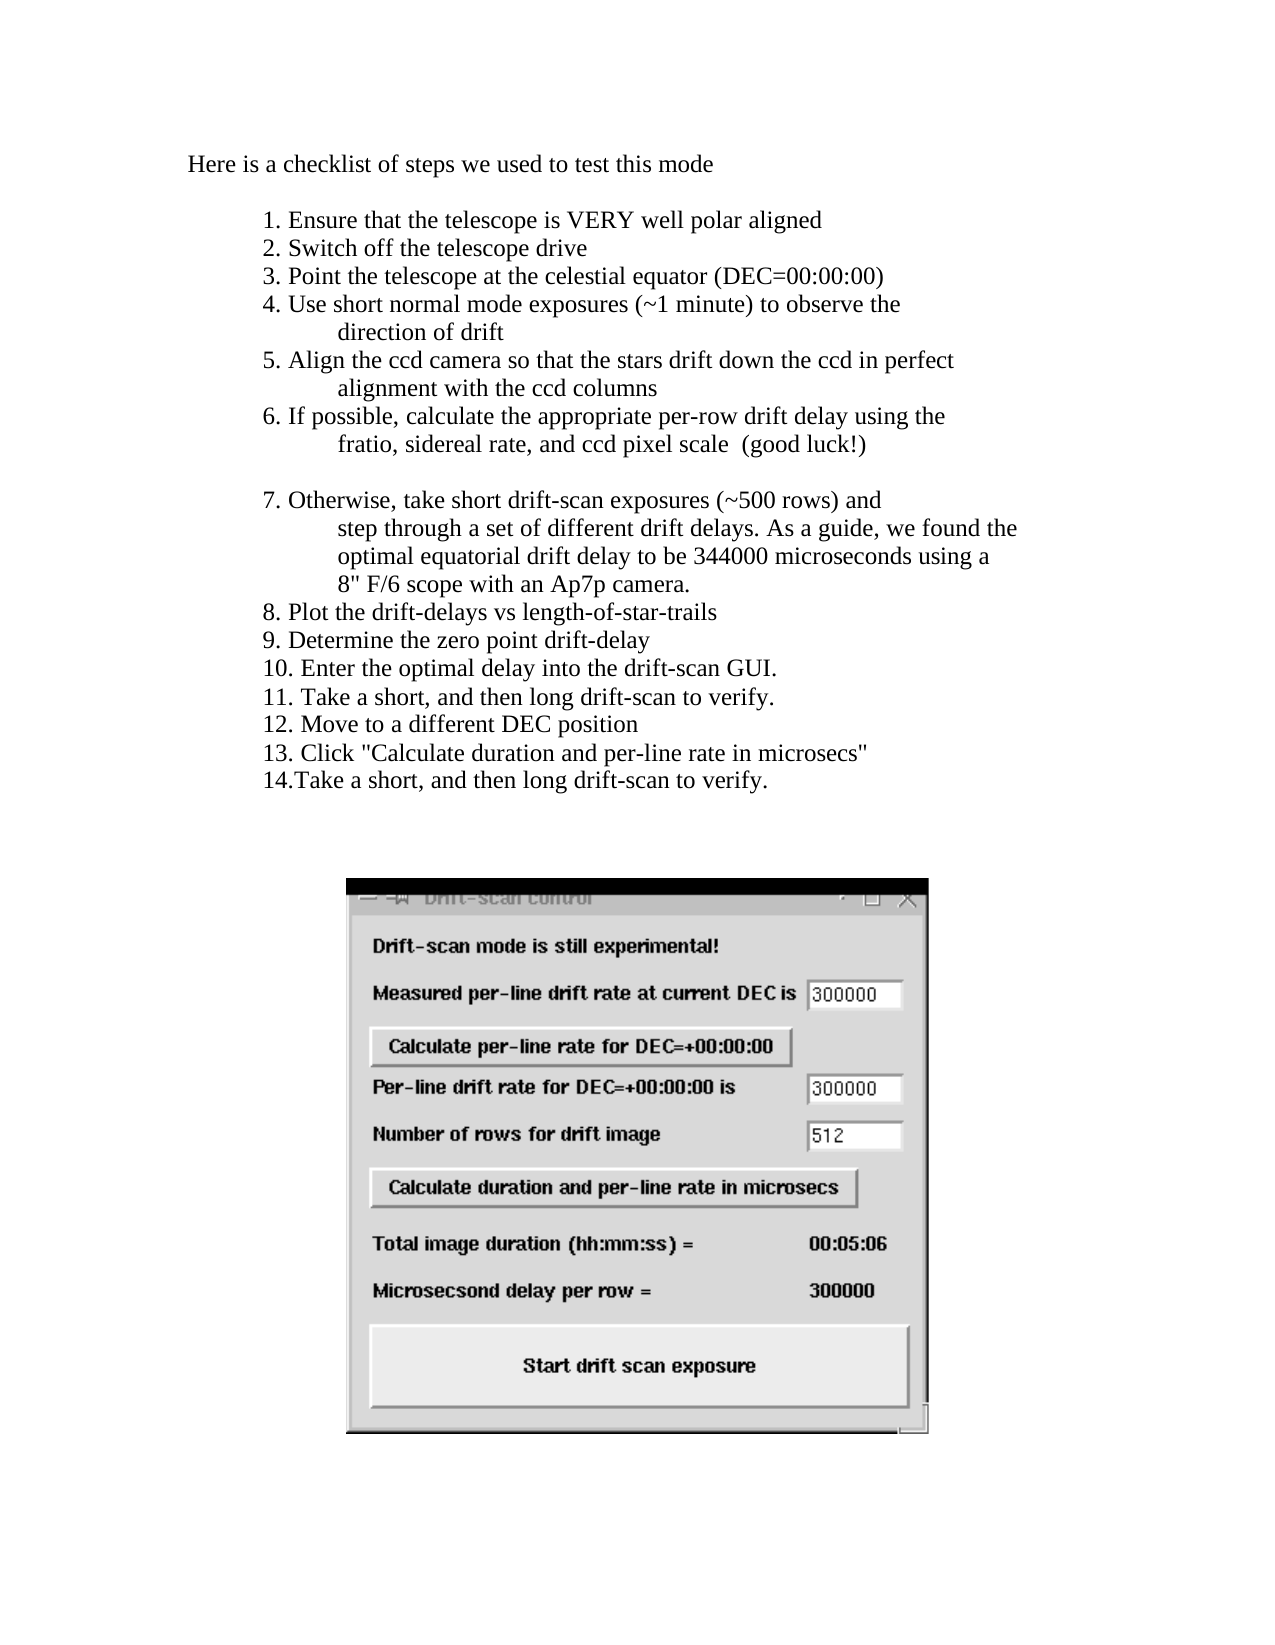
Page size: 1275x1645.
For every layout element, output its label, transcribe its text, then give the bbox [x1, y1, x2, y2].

text 4. Use short normal mode exposures (~1 minute) to observe the [262, 290, 1087, 318]
text 2. Switch off the telescope drive [262, 234, 1087, 262]
picture [346, 878, 929, 1434]
text 6. If possible, calculate the appropriate per-row drift delay using the [262, 402, 1087, 430]
text 8" F/6 scope with an Ap7p camera. [262, 570, 1087, 598]
text 8. Plot the drift-delays vs length-of-star-trails [262, 598, 1087, 626]
text fratio, sidereal rate, and ccd pixel scale (good luck!) [262, 430, 1087, 458]
text optimal equatorial drift delay to be 344000 microseconds using a [262, 542, 1087, 570]
text direction of drift [262, 318, 1087, 346]
list Take a short, and then long drift-scan to verify. [233, 766, 1087, 794]
text alignment with the ccd columns [262, 374, 1087, 402]
text 1. Ensure that the telescope is VERY well polar aligned [262, 206, 1087, 234]
text 9. Determine the zero point drift-delay [262, 626, 1087, 654]
text step through a set of different drift delays. As a guide, we found the [262, 514, 1087, 542]
text 11. Take a short, and then long drift-scan to verify. [262, 682, 1087, 710]
text 13. Click "Calculate duration and per-line rate in microsecs" [262, 738, 1087, 766]
text 12. Move to a different DEC position [262, 710, 1087, 738]
text 7. Otherwise, take short drift-scan exposures (~500 rows) and [262, 486, 1087, 514]
text 10. Enter the optimal delay into the drift-scan GUI. [262, 654, 1087, 682]
text 5. Align the ccd camera so that the stars drift down the ccd in perfect [262, 346, 1087, 374]
text Here is a checklist of steps we used to test this mode [187, 150, 1087, 178]
text 3. Point the telescope at the celestial equator (DEC=00:00:00) [262, 262, 1087, 290]
